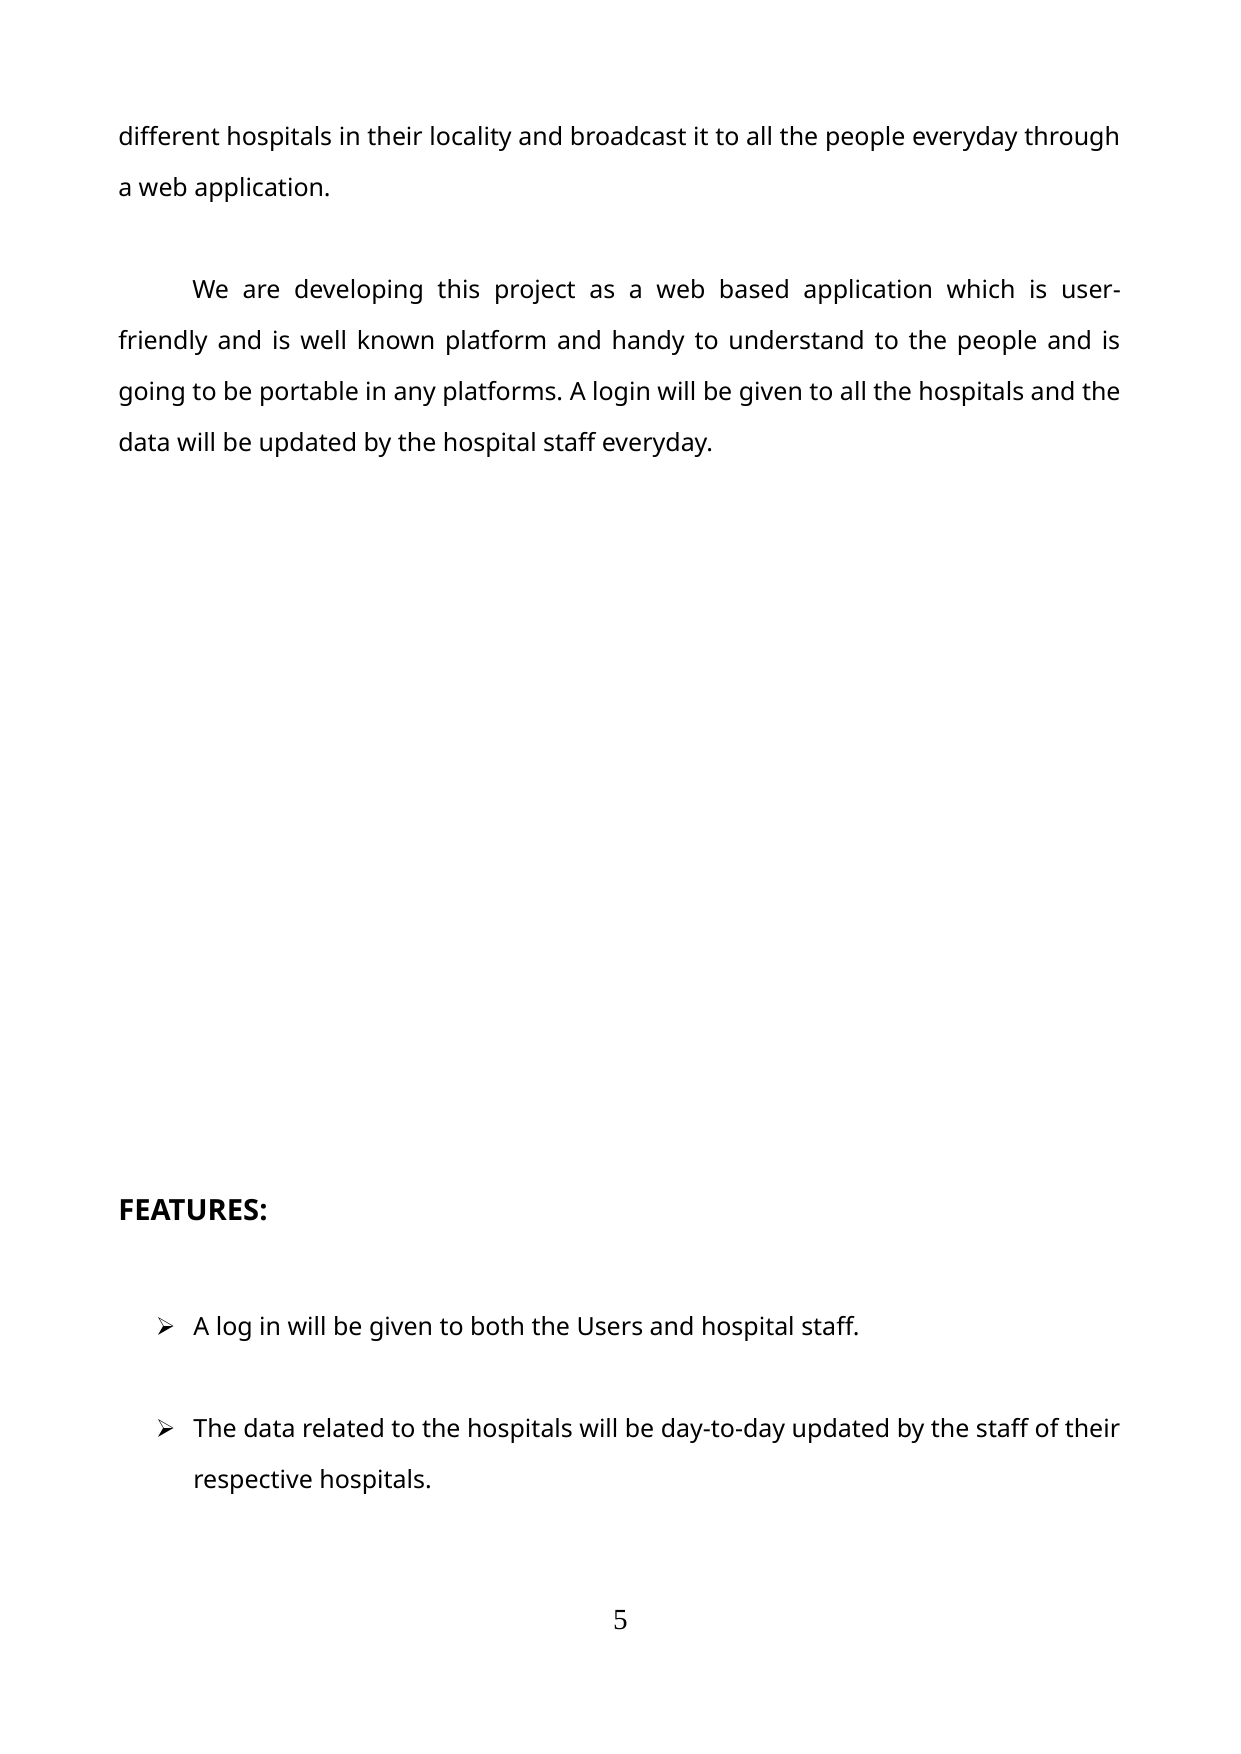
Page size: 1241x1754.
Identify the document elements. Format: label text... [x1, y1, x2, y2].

list A log in will be given to both the Users and hospital staff. [156, 1308, 1122, 1342]
text We are developing this project as a web based application which is user-friendly and is well known platform and handy to understand to the people and is going to be portable in any platforms. A login will be given to all the hospitals and the data will be updated by the hospital staff everyday. [118, 271, 1122, 458]
text FEATURES: [118, 1189, 1122, 1229]
list The data related to the hospitals will be day-to-day updated by the staff of their respective hospitals. [156, 1410, 1122, 1495]
text different hospitals in their locality and broadcast it to all the people everyday through a web application. [118, 118, 1122, 203]
